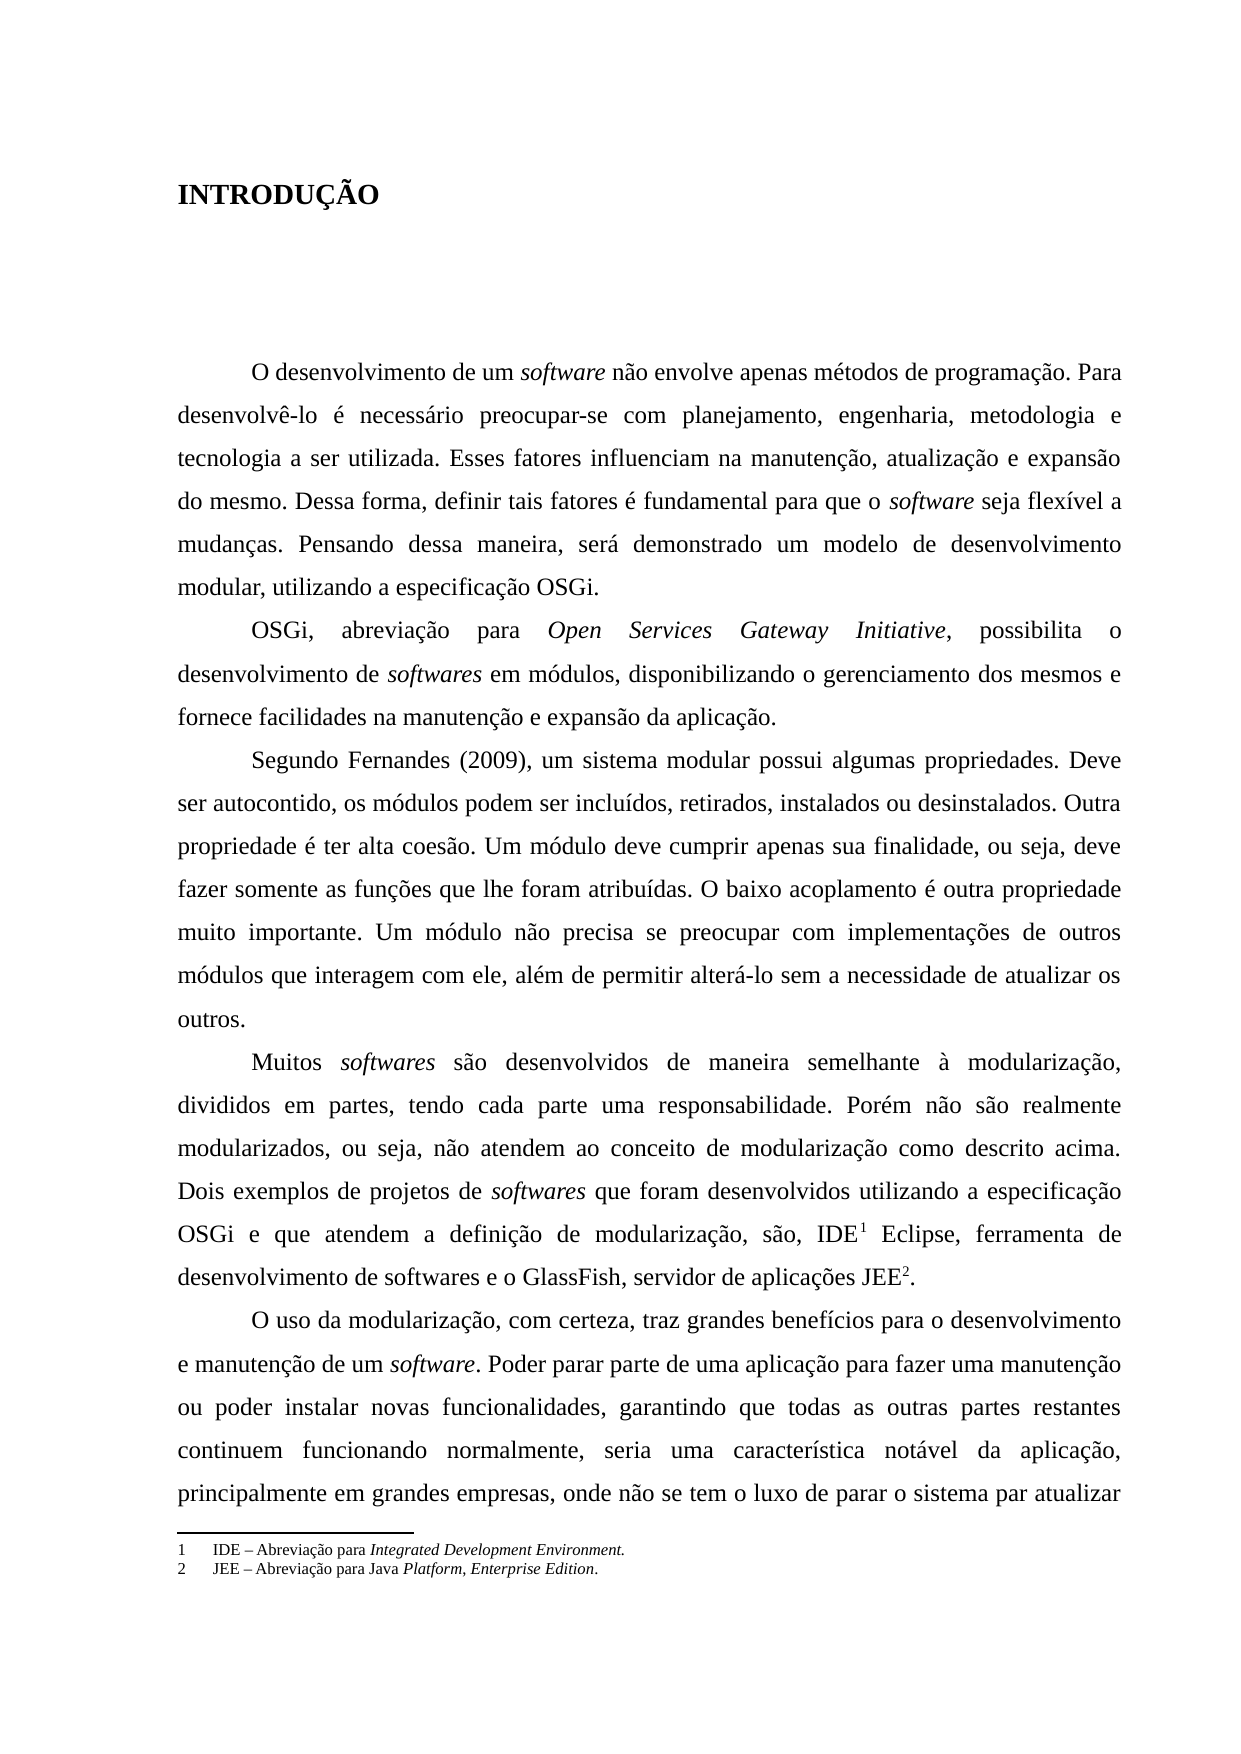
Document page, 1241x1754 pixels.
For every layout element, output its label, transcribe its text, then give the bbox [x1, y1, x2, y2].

text O desenvolvimento de um software não envolve apenas métodos de programação. Para desenvolvê-lo é necessário preocupar-se com planejamento, engenharia, metodologia e tecnologia a ser utilizada. Esses fatores influenciam na manutenção, atualização e expansão do mesmo. Dessa forma, definir tais fatores é fundamental para que o software seja flexível a mudanças. Pensando dessa maneira, será demonstrado um modelo de desenvolvimento modular, utilizando a especificação OSGi. [177, 357, 1122, 601]
subtitle Introdução [177, 177, 1122, 211]
text O uso da modularização, com certeza, traz grandes benefícios para o desenvolvimento e manutenção de um software. Poder parar parte de uma aplicação para fazer uma manutenção ou poder instalar novas funcionalidades, garantindo que todas as outras partes restantes continuem funcionando normalmente, seria uma característica notável da aplicação, principalmente em grandes empresas, onde não se tem o luxo de parar o sistema par atualizar [177, 1306, 1122, 1507]
text Muitos softwares são desenvolvidos de maneira semelhante à modularização, divididos em partes, tendo cada parte uma responsabilidade. Porém não são realmente modularizados, ou seja, não atendem ao conceito de modularização como descrito acima. Dois exemplos de projetos de softwares que foram desenvolvidos utilizando a especificação OSGi e que atendem a definição de modularização, são, IDE Eclipse, ferramenta de desenvolvimento de softwares e o GlassFish, servidor de aplicações JEE. [177, 1047, 1122, 1291]
text IDE – Abreviação para Integrated Development Environment. [177, 1539, 1122, 1558]
text Segundo Fernandes (2009), um sistema modular possui algumas propriedades. Deve ser autocontido, os módulos podem ser incluídos, retirados, instalados ou desinstalados. Outra propriedade é ter alta coesão. Um módulo deve cumprir apenas sua finalidade, ou seja, deve fazer somente as funções que lhe foram atribuídas. O baixo acoplamento é outra propriedade muito importante. Um módulo não precisa se preocupar com implementações de outros módulos que interagem com ele, além de permitir alterá-lo sem a necessidade de atualizar os outros. [177, 745, 1122, 1032]
text JEE – Abreviação para Java Platform, Enterprise Edition. [177, 1558, 1122, 1578]
text OSGi, abreviação para Open Services Gateway Initiative, possibilita o desenvolvimento de softwares em módulos, disponibilizando o gerenciamento dos mesmos e fornece facilidades na manutenção e expansão da aplicação. [177, 616, 1122, 731]
